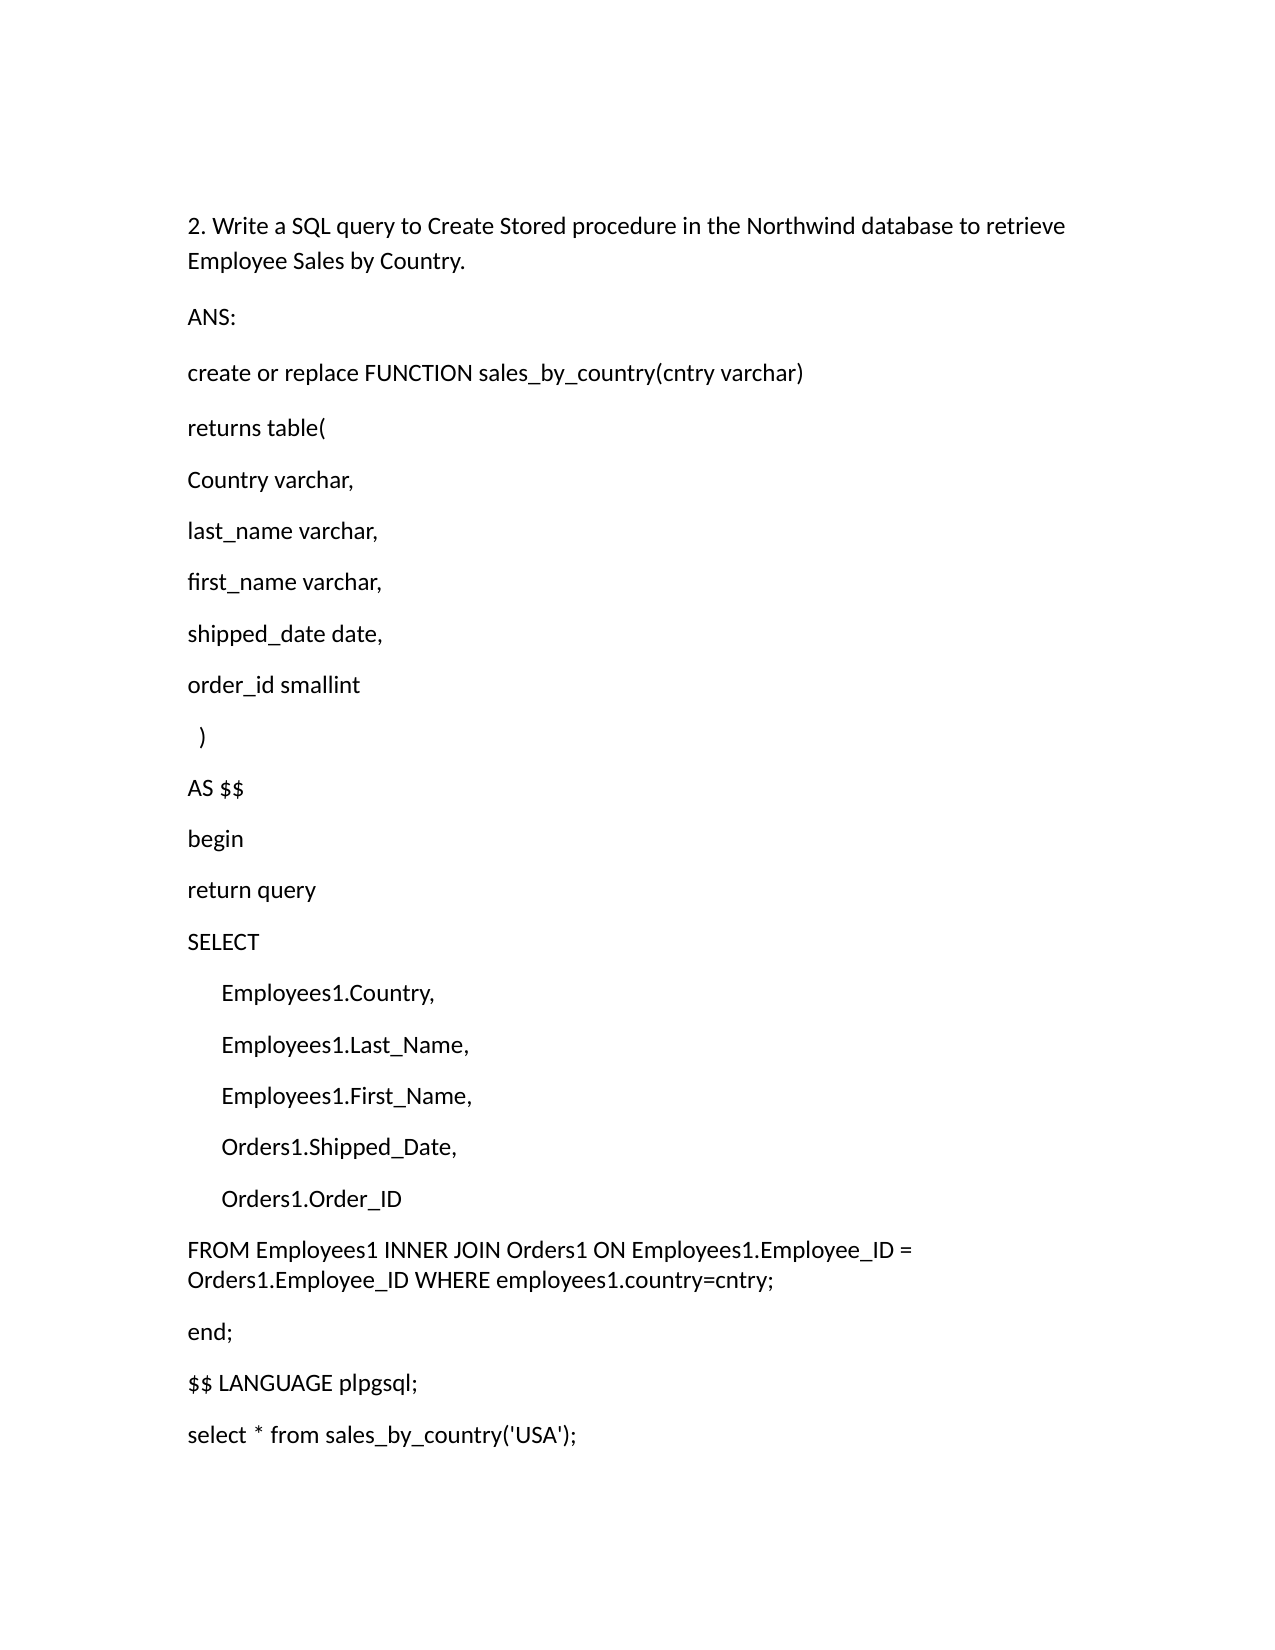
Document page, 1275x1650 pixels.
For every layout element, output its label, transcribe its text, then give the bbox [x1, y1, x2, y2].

text Orders1.Order_ID [187, 1183, 1087, 1213]
text select * from sales_by_country('USA'); [187, 1419, 1087, 1449]
text returns table( [187, 412, 1087, 443]
text 2. Write a SQL query to Create Stored procedure in the Northwind database to retrieve Employee Sales by Country. [187, 210, 1087, 276]
text ) [187, 721, 1087, 751]
text begin [187, 823, 1087, 854]
text Employees1.First_Name, [187, 1080, 1087, 1111]
text shipped_date date, [187, 618, 1087, 648]
text Orders1.Shipped_Date, [187, 1131, 1087, 1162]
text return query [187, 875, 1087, 905]
text Employees1.Last_Name, [187, 1029, 1087, 1059]
text $$ LANGUAGE plpgsql; [187, 1367, 1087, 1398]
text first_name varchar, [187, 567, 1087, 597]
text Country varchar, [187, 464, 1087, 494]
text last_name varchar, [187, 515, 1087, 546]
text ANS: [187, 301, 1087, 331]
text create or replace FUNCTION sales_by_country(cntry varchar) [187, 357, 1087, 387]
text end; [187, 1316, 1087, 1347]
text Employees1.Country, [187, 977, 1087, 1008]
text SELECT [187, 926, 1087, 957]
text AS $$ [187, 772, 1087, 802]
text order_id smallint [187, 669, 1087, 700]
text FROM Employees1 INNER JOIN Orders1 ON Employees1.Employee_ID = Orders1.Employee_ID WHERE employees1.country=cntry; [187, 1234, 1087, 1295]
